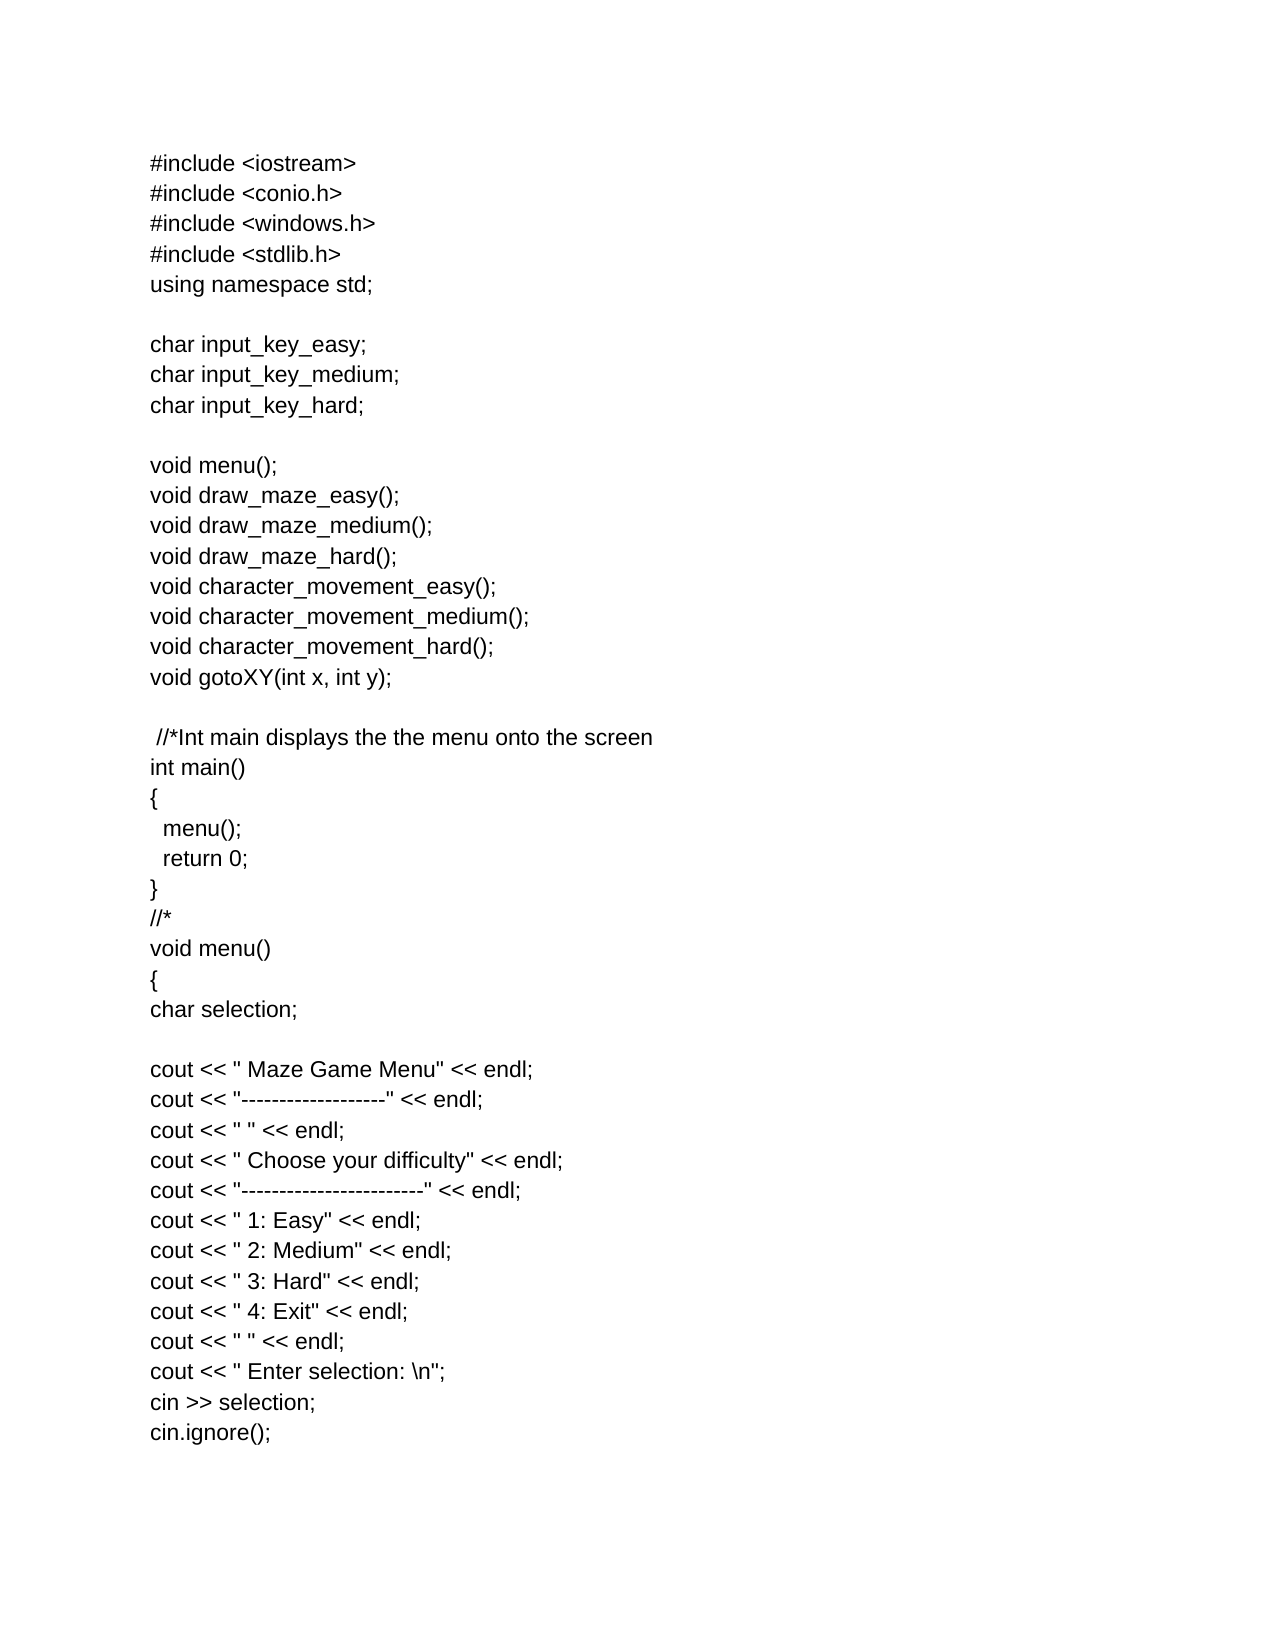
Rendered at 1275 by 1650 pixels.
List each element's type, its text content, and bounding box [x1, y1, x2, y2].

text void draw_maze_easy(); [150, 482, 1125, 509]
text char input_key_hard; [150, 392, 1125, 418]
text char selection; [150, 996, 1125, 1022]
text #include <conio.h> [150, 180, 1125, 207]
text int main() [150, 754, 1125, 781]
text cout << " Maze Game Menu" << endl; [150, 1056, 1125, 1083]
text void gotoXY(int x, int y); [150, 663, 1125, 690]
text menu(); [150, 814, 1125, 841]
text cout << " 2: Medium" << endl; [150, 1237, 1125, 1264]
text cout << " 3: Hard" << endl; [150, 1268, 1125, 1294]
text cin.ignore(); [150, 1419, 1125, 1445]
text char input_key_medium; [150, 361, 1125, 388]
text cout << " 1: Easy" << endl; [150, 1207, 1125, 1234]
text void draw_maze_hard(); [150, 543, 1125, 569]
text cout << " 4: Exit" << endl; [150, 1298, 1125, 1324]
text void draw_maze_medium(); [150, 512, 1125, 539]
text void menu(); [150, 452, 1125, 478]
text void character_movement_medium(); [150, 603, 1125, 629]
text #include <stdlib.h> [150, 241, 1125, 267]
text #include <iostream> [150, 150, 1125, 176]
text } [150, 875, 1125, 901]
text //*Int main displays the the menu onto the screen [150, 724, 1125, 750]
text void character_movement_hard(); [150, 633, 1125, 660]
text cout << "------------------------" << endl; [150, 1177, 1125, 1203]
text cout << " " << endl; [150, 1328, 1125, 1354]
text void menu() [150, 935, 1125, 962]
text using namespace std; [150, 271, 1125, 297]
text return 0; [150, 845, 1125, 871]
text //* [150, 905, 1125, 932]
text { [150, 966, 1125, 992]
text void character_movement_easy(); [150, 573, 1125, 599]
text { [150, 784, 1125, 811]
text #include <windows.h> [150, 210, 1125, 237]
text cin >> selection; [150, 1388, 1125, 1415]
text cout << " " << endl; [150, 1117, 1125, 1143]
text cout << " Enter selection: \n"; [150, 1358, 1125, 1385]
text cout << "-------------------" << endl; [150, 1086, 1125, 1113]
text char input_key_easy; [150, 331, 1125, 358]
text cout << " Choose your difficulty" << endl; [150, 1147, 1125, 1173]
